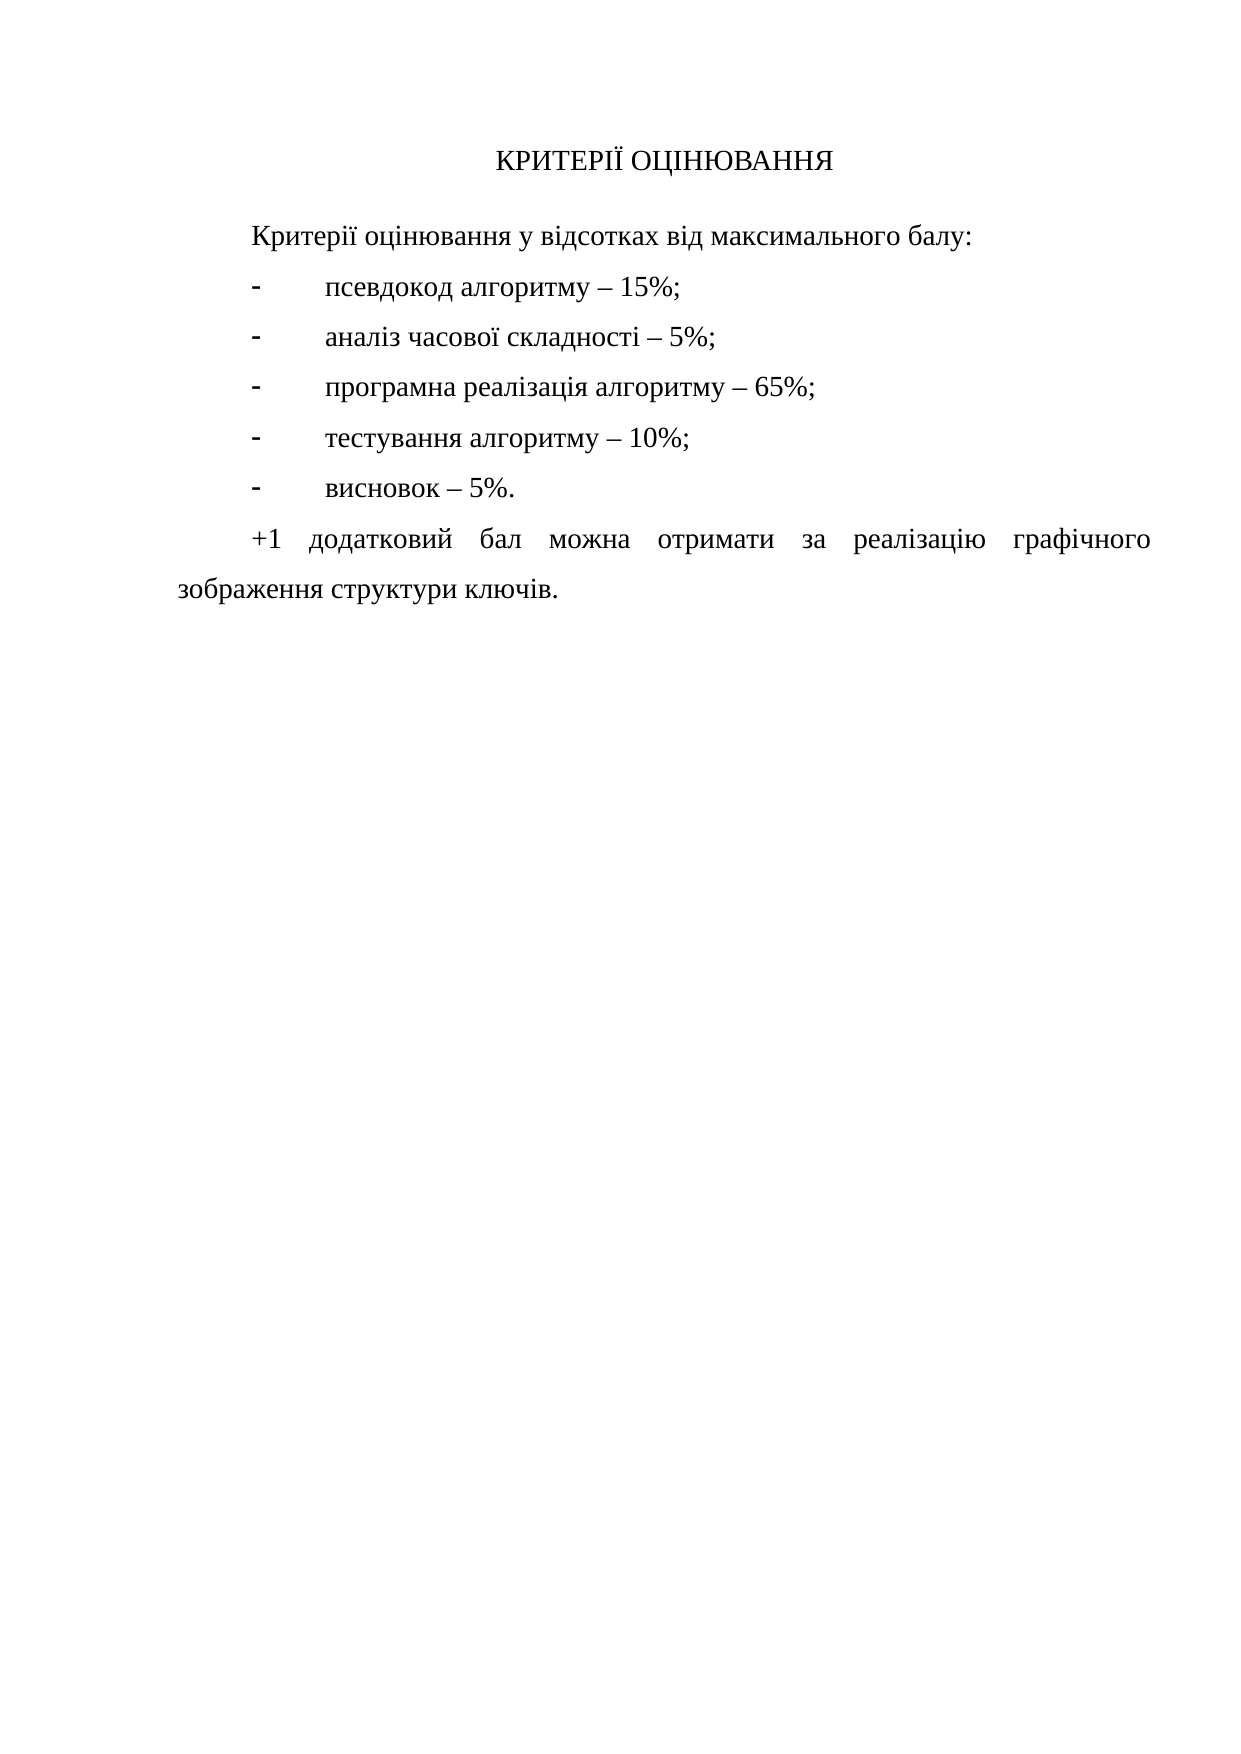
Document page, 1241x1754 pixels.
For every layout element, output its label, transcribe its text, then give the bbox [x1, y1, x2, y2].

list аналіз часової складності – 5%; [251, 319, 1152, 353]
text Критерії оцінювання у відсотках від максимального балу: [177, 218, 1152, 252]
list висновок – 5%. [251, 470, 1152, 504]
subtitle Критерії оцінювання [177, 143, 1152, 177]
list псевдокод алгоритму – 15%; [251, 269, 1152, 302]
list програмна реалізація алгоритму – 65%; [251, 369, 1152, 403]
list тестування алгоритму – 10%; [251, 420, 1152, 454]
text +1 додатковий бал можна отримати за реалізацію графічного зображення структури ключів. [177, 521, 1152, 605]
